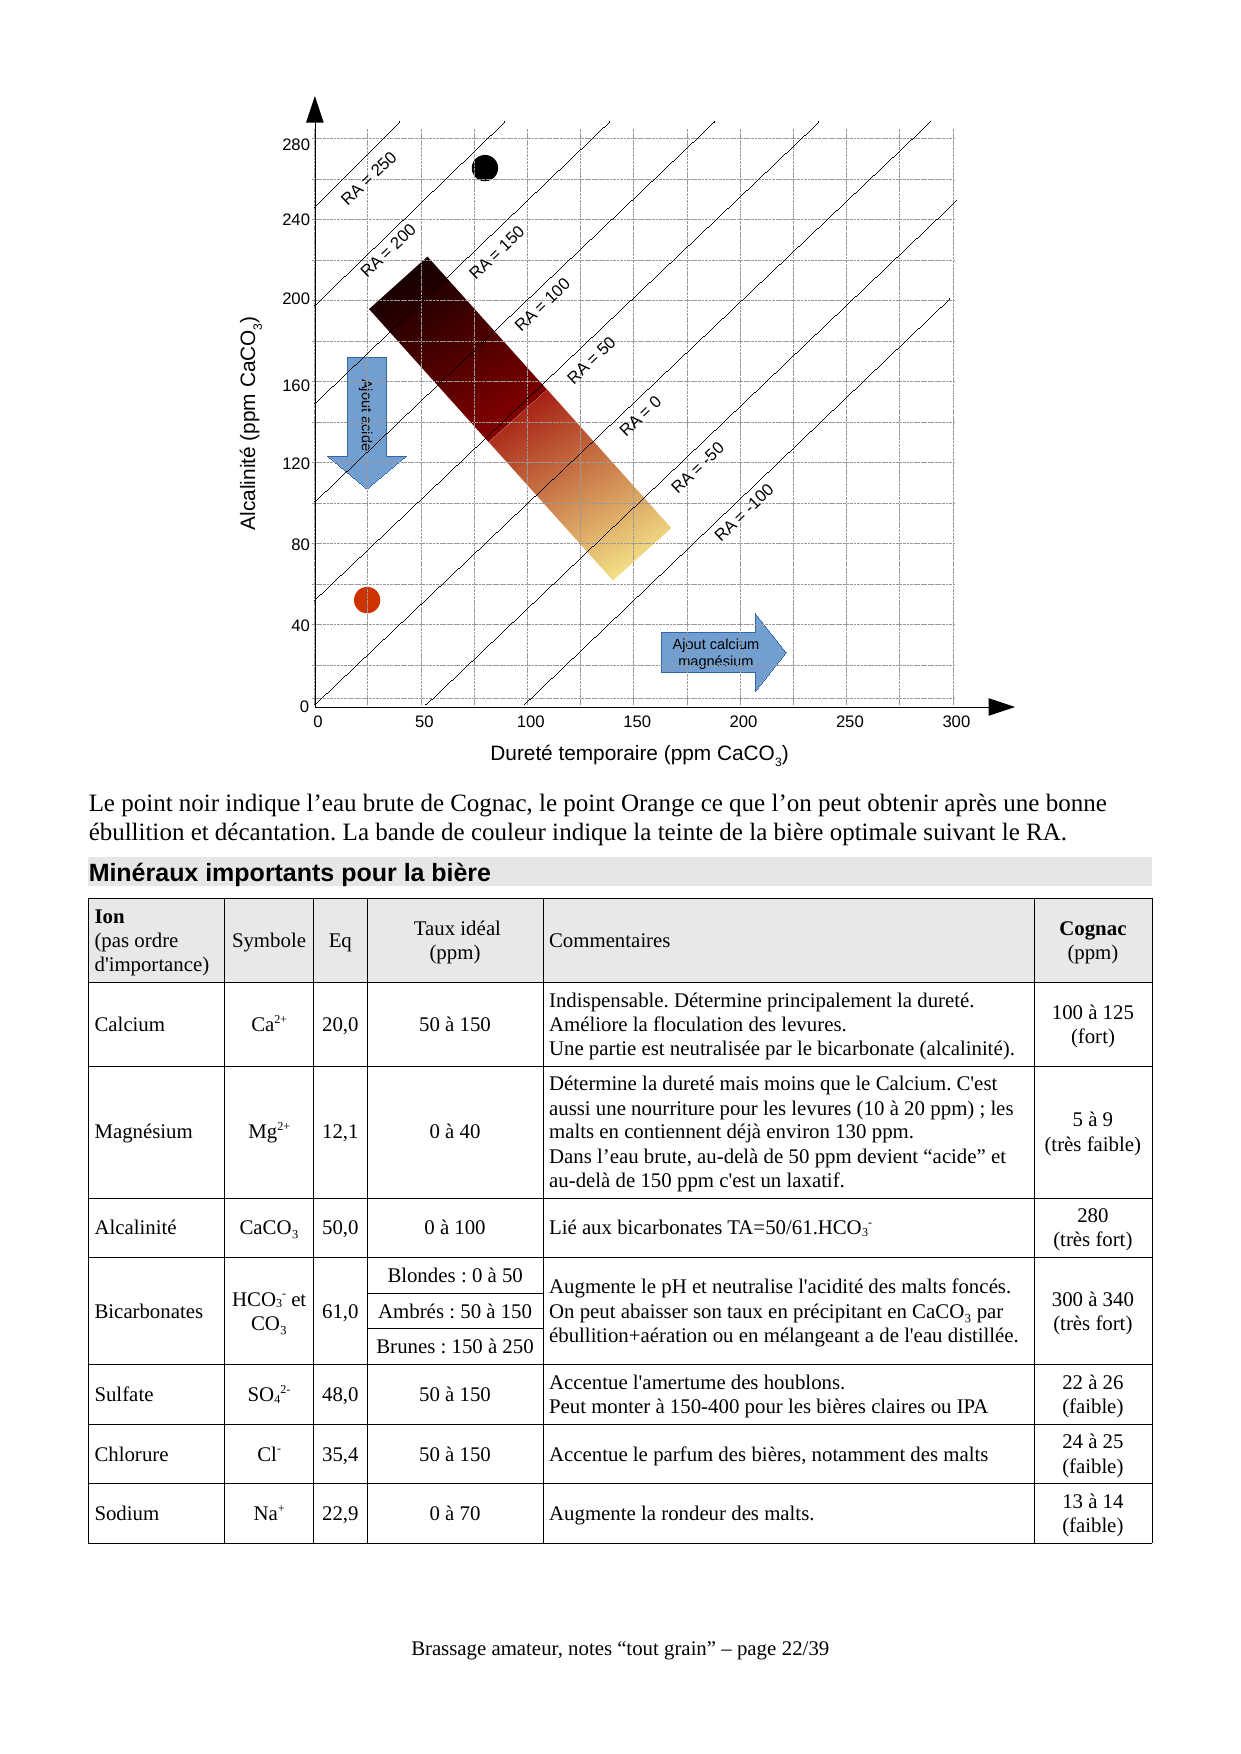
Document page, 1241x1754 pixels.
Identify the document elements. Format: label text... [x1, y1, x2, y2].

table_cell Lié aux bicarbonates TA=50/61.HCO3- [544, 1199, 1034, 1257]
table_cell SO42- [225, 1365, 313, 1424]
table_cell Bicarbonates [89, 1258, 224, 1364]
table_header Symbole [225, 899, 313, 982]
table_cell 22 à 26 (faible) [1035, 1365, 1152, 1424]
table_cell 22,9 [314, 1484, 367, 1543]
table_cell 50 à 150 [368, 983, 543, 1066]
table_cell Alcalinité [89, 1199, 224, 1257]
table_cell Blondes : 0 à 50 [368, 1258, 543, 1293]
table_cell Calcium [89, 983, 224, 1066]
table_cell Mg2+ [225, 1067, 313, 1197]
table_cell Détermine la dureté mais moins que le Calcium. C'est aussi une nourriture pour les levures (10 à 20 ppm) ; les malts en contiennent déjà environ 130 ppm. Dans l’eau brute, au-delà de 50 ppm devient “acide” et au-delà de 150 ppm c'est un laxatif. [544, 1067, 1034, 1197]
table_cell 5 à 9 (très faible) [1035, 1067, 1152, 1197]
table_cell 20,0 [314, 983, 367, 1066]
table_header Commentaires [544, 899, 1034, 982]
table_cell HCO3- et CO₃ [225, 1258, 313, 1364]
table_cell Na+ [225, 1484, 313, 1543]
table_header Cognac (ppm) [1035, 899, 1152, 982]
table_cell 300 à 340 (très fort) [1035, 1258, 1152, 1364]
table_cell 50 à 150 [368, 1425, 543, 1483]
table_cell Magnésium [89, 1067, 224, 1197]
table_cell CaCO₃ [225, 1199, 313, 1257]
table_cell 48,0 [314, 1365, 367, 1424]
table_header Taux idéal (ppm) [368, 899, 543, 982]
table_cell Brunes : 150 à 250 [368, 1329, 543, 1364]
text Le point noir indique l’eau brute de Cognac, le point Orange ce que l’on peut obtenir après une bonne ébullition et décantation. La bande de couleur indique la teinte de la bière optimale suivant le RA. [88, 788, 1152, 846]
table_cell Augmente le pH et neutralise l'acidité des malts foncés. On peut abaisser son taux en précipitant en CaCO₃ par ébullition+aération ou en mélangeant a de l'eau distillée. [544, 1258, 1034, 1364]
table_cell 50 à 150 [368, 1365, 543, 1424]
table_cell Ambrés : 50 à 150 [368, 1294, 543, 1328]
table_cell 0 à 40 [368, 1067, 543, 1197]
table_cell Accentue l'amertume des houblons. Peut monter à 150-400 pour les bières claires ou IPA [544, 1365, 1034, 1424]
table_cell 12,1 [314, 1067, 367, 1197]
table_cell 24 à 25 (faible) [1035, 1425, 1152, 1483]
table_cell 0 à 70 [368, 1484, 543, 1543]
table_cell 61,0 [314, 1258, 367, 1364]
table_cell Cl- [225, 1425, 313, 1483]
table_header Eq [314, 899, 367, 982]
table_cell Sulfate [89, 1365, 224, 1424]
table_cell Indispensable. Détermine principalement la dureté. Améliore la floculation des levures. Une partie est neutralisée par le bicarbonate (alcalinité). [544, 983, 1034, 1066]
table_cell 0 à 100 [368, 1199, 543, 1257]
table_cell Ca2+ [225, 983, 313, 1066]
table_cell 280 (très fort) [1035, 1199, 1152, 1257]
table_cell Augmente la rondeur des malts. [544, 1484, 1034, 1543]
table_cell 13 à 14 (faible) [1035, 1484, 1152, 1543]
subtitle Minéraux importants pour la bière [88, 857, 1152, 886]
table_cell Sodium [89, 1484, 224, 1543]
table_header Ion (pas ordre d'importance) [89, 899, 224, 982]
table_cell Accentue le parfum des bières, notamment des malts [544, 1425, 1034, 1483]
table_cell 100 à 125 (fort) [1035, 983, 1152, 1066]
table_cell 50,0 [314, 1199, 367, 1257]
table_cell Chlorure [89, 1425, 224, 1483]
table_cell 35,4 [314, 1425, 367, 1483]
